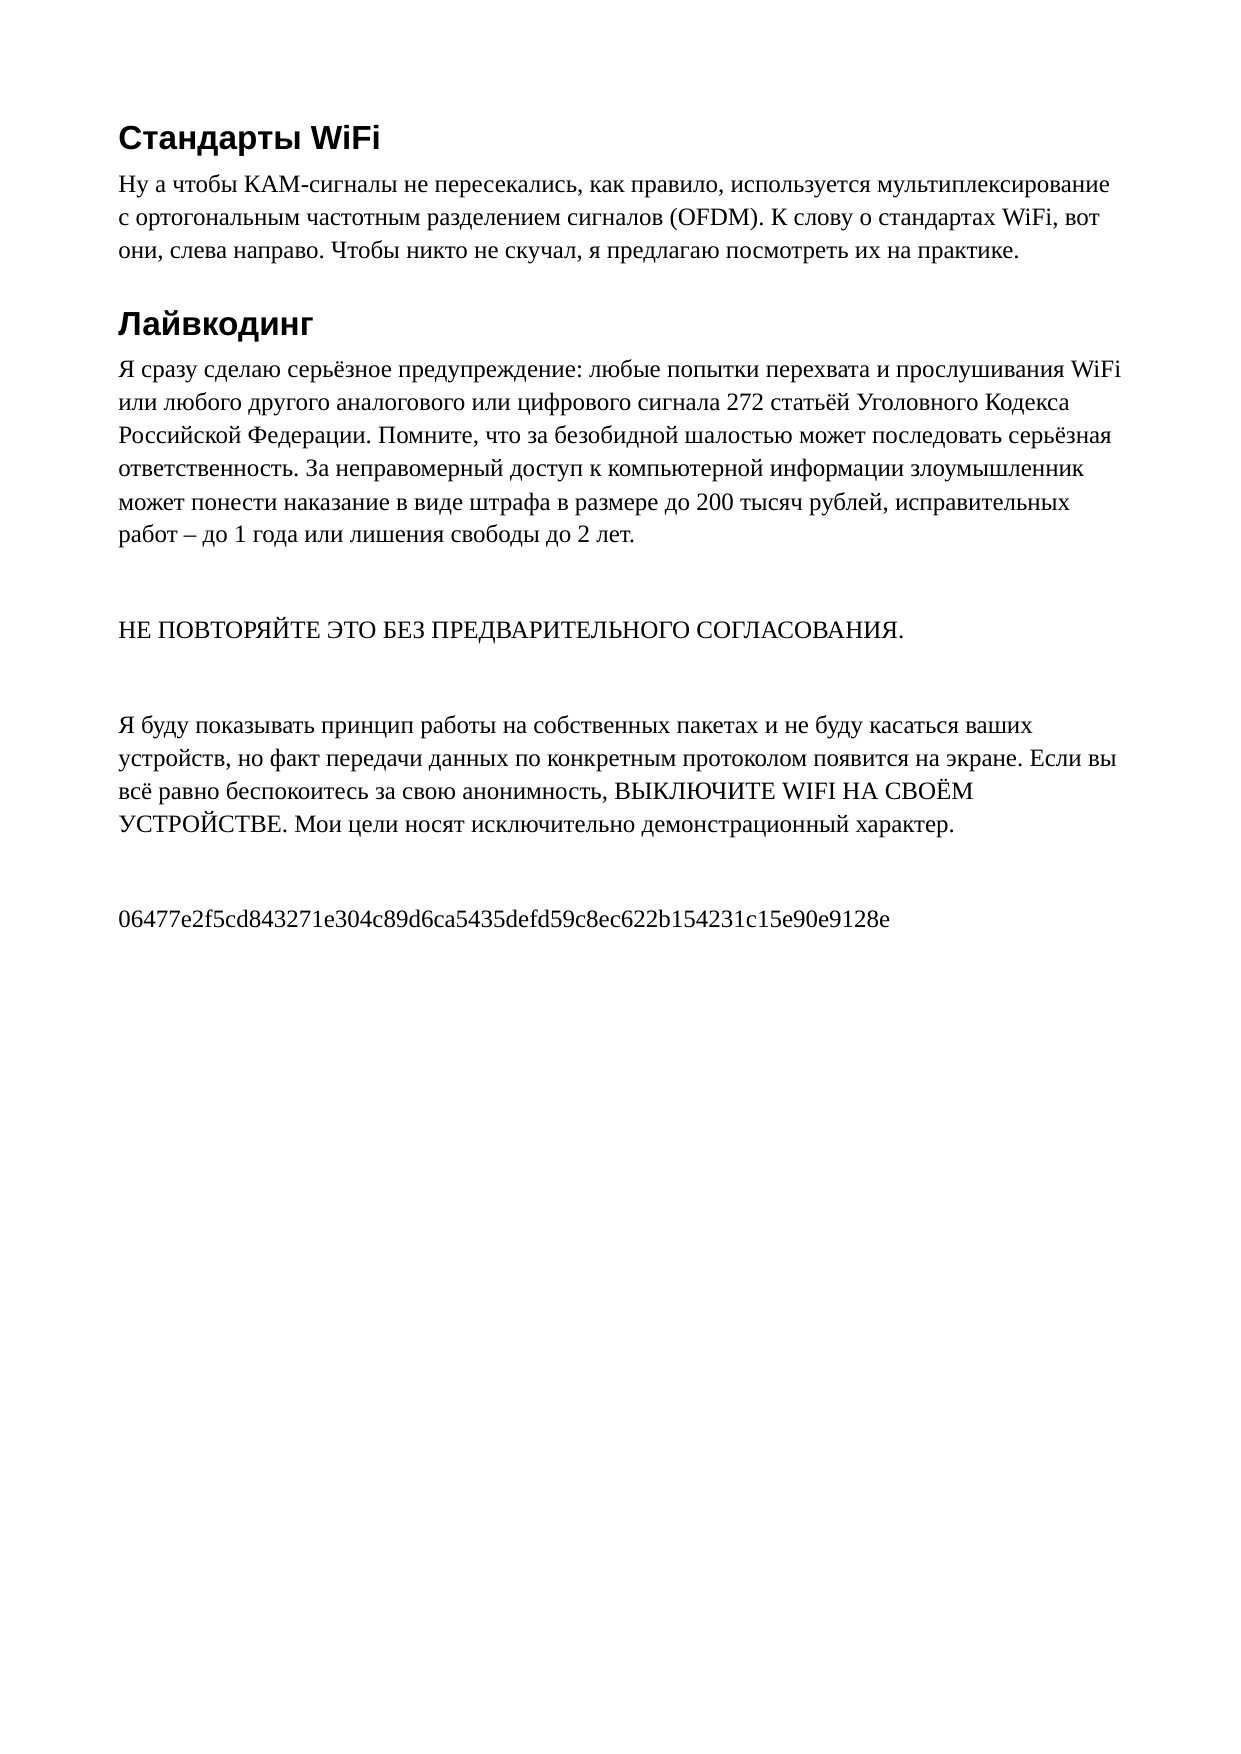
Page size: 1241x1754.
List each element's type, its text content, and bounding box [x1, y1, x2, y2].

text 06477e2f5cd843271e304c89d6ca5435defd59c8ec622b154231c15e90e9128e [118, 904, 1122, 933]
text Я буду показывать принцип работы на собственных пакетах и не буду касаться ваших устройств, но факт передачи данных по конкретным протоколом появится на экране. Если вы всё равно беспокоитесь за свою анонимность, ВЫКЛЮЧИТЕ WIFI НА СВОЁМ УСТРОЙСТВЕ. Мои цели носят исключительно демонстрационный характер. [118, 710, 1122, 838]
text Я сразу сделаю серьёзное предупреждение: любые попытки перехвата и прослушивания WiFi или любого другого аналогового или цифрового сигнала 272 статьёй Уголовного Кодекса Российской Федерации. Помните, что за безобидной шалостью может последовать серьёзная ответственность. За неправомерный доступ к компьютерной информации злоумышленник может понести наказание в виде штрафа в размере до 200 тысяч рублей, исправительных работ – до 1 года или лишения свободы до 2 лет. [118, 354, 1122, 548]
subtitle Лайвкодинг [118, 303, 1122, 342]
subtitle Стандарты WiFi [118, 118, 1122, 157]
text Ну а чтобы КАМ-сигналы не пересекались, как правило, используется мультиплексирование с ортогональным частотным разделением сигналов (OFDM). К слову о стандартах WiFi, вот они, слева направо. Чтобы никто не скучал, я предлагаю посмотреть их на практике. [118, 169, 1122, 264]
text НЕ ПОВТОРЯЙТЕ ЭТО БЕЗ ПРЕДВАРИТЕЛЬНОГО СОГЛАСОВАНИЯ. [118, 615, 1122, 643]
